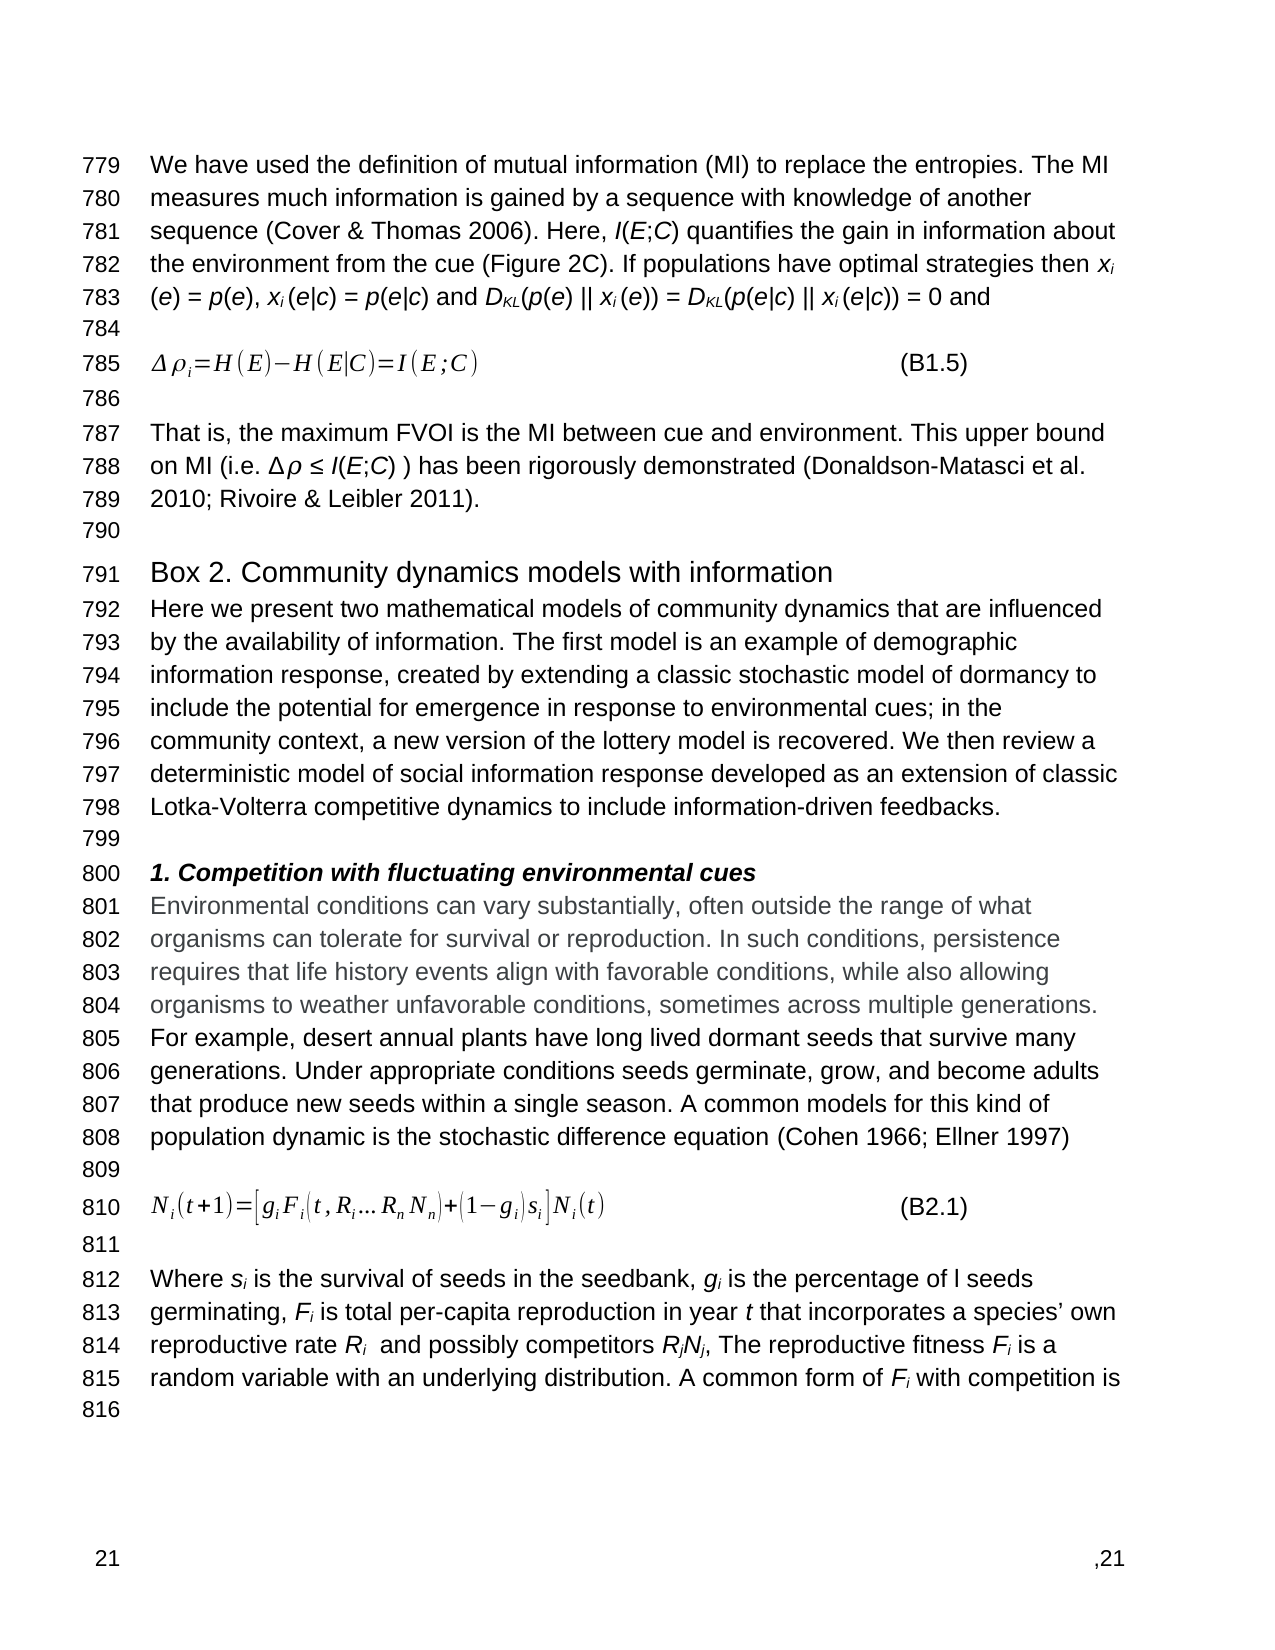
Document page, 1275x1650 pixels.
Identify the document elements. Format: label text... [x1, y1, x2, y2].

text Environmental conditions can vary substantially, often outside the range of what organisms can tolerate for survival or reproduction. In such conditions, persistence requires that life history events align with favorable conditions, while also allowing organisms to weather unfavorable conditions, sometimes across multiple generations. For example, desert annual plants have long lived dormant seeds that survive many generations. Under appropriate conditions seeds germinate, grow, and become adults that produce new seeds within a single season. A common models for this kind of population dynamic is the stochastic difference equation (Cohen 1966; Ellner 1997) [150, 891, 1125, 1151]
text Here we present two mathematical models of community dynamics that are influenced by the availability of information. The first model is an example of demographic information response, created by extending a classic stochastic model of dormancy to include the potential for emergence in response to environmental cues; in the community context, a new version of the lottery model is recovered. We then review a deterministic model of social information response developed as an extension of classic Lotka-Volterra competitive dynamics to include information-driven feedbacks. [150, 594, 1125, 821]
text We have used the definition of mutual information (MI) to replace the entropies. The MI measures much information is gained by a sequence with knowledge of another sequence (Cover & Thomas 2006). Here, I(E;C) quantifies the gain in information about the environment from the cue (Figure 2C). If populations have optimal strategies then xi (e) = p(e), xi (e|c) = p(e|c) and DKL(p(e) || xi (e)) = DKL(p(e|c) || xi (e|c)) = 0 and [150, 150, 1125, 311]
text That is, the maximum FVOI is the MI between cue and environment. This upper bound on MI (i.e. Δ𝜌 ≤ I(E;C) ) has been rigorously demonstrated (Donaldson-Matasci et al. 2010; Rivoire & Leibler 2011). [150, 418, 1125, 513]
text Box 2. Community dynamics models with information [150, 556, 1125, 589]
text Where si is the survival of seeds in the seedbank, gi is the percentage of l seeds germinating, Fi is total per-capita reproduction in year t that incorporates a species’ own reproductive rate Ri and possibly competitors RjNj, The reproductive fitness Fi is a random variable with an underlying distribution. A common form of Fi with competition is [150, 1264, 1125, 1392]
text 1. Competition with fluctuating environmental cues [150, 858, 1125, 887]
text (B2.1) [150, 1188, 1125, 1227]
text (B1.5) [150, 348, 1125, 381]
